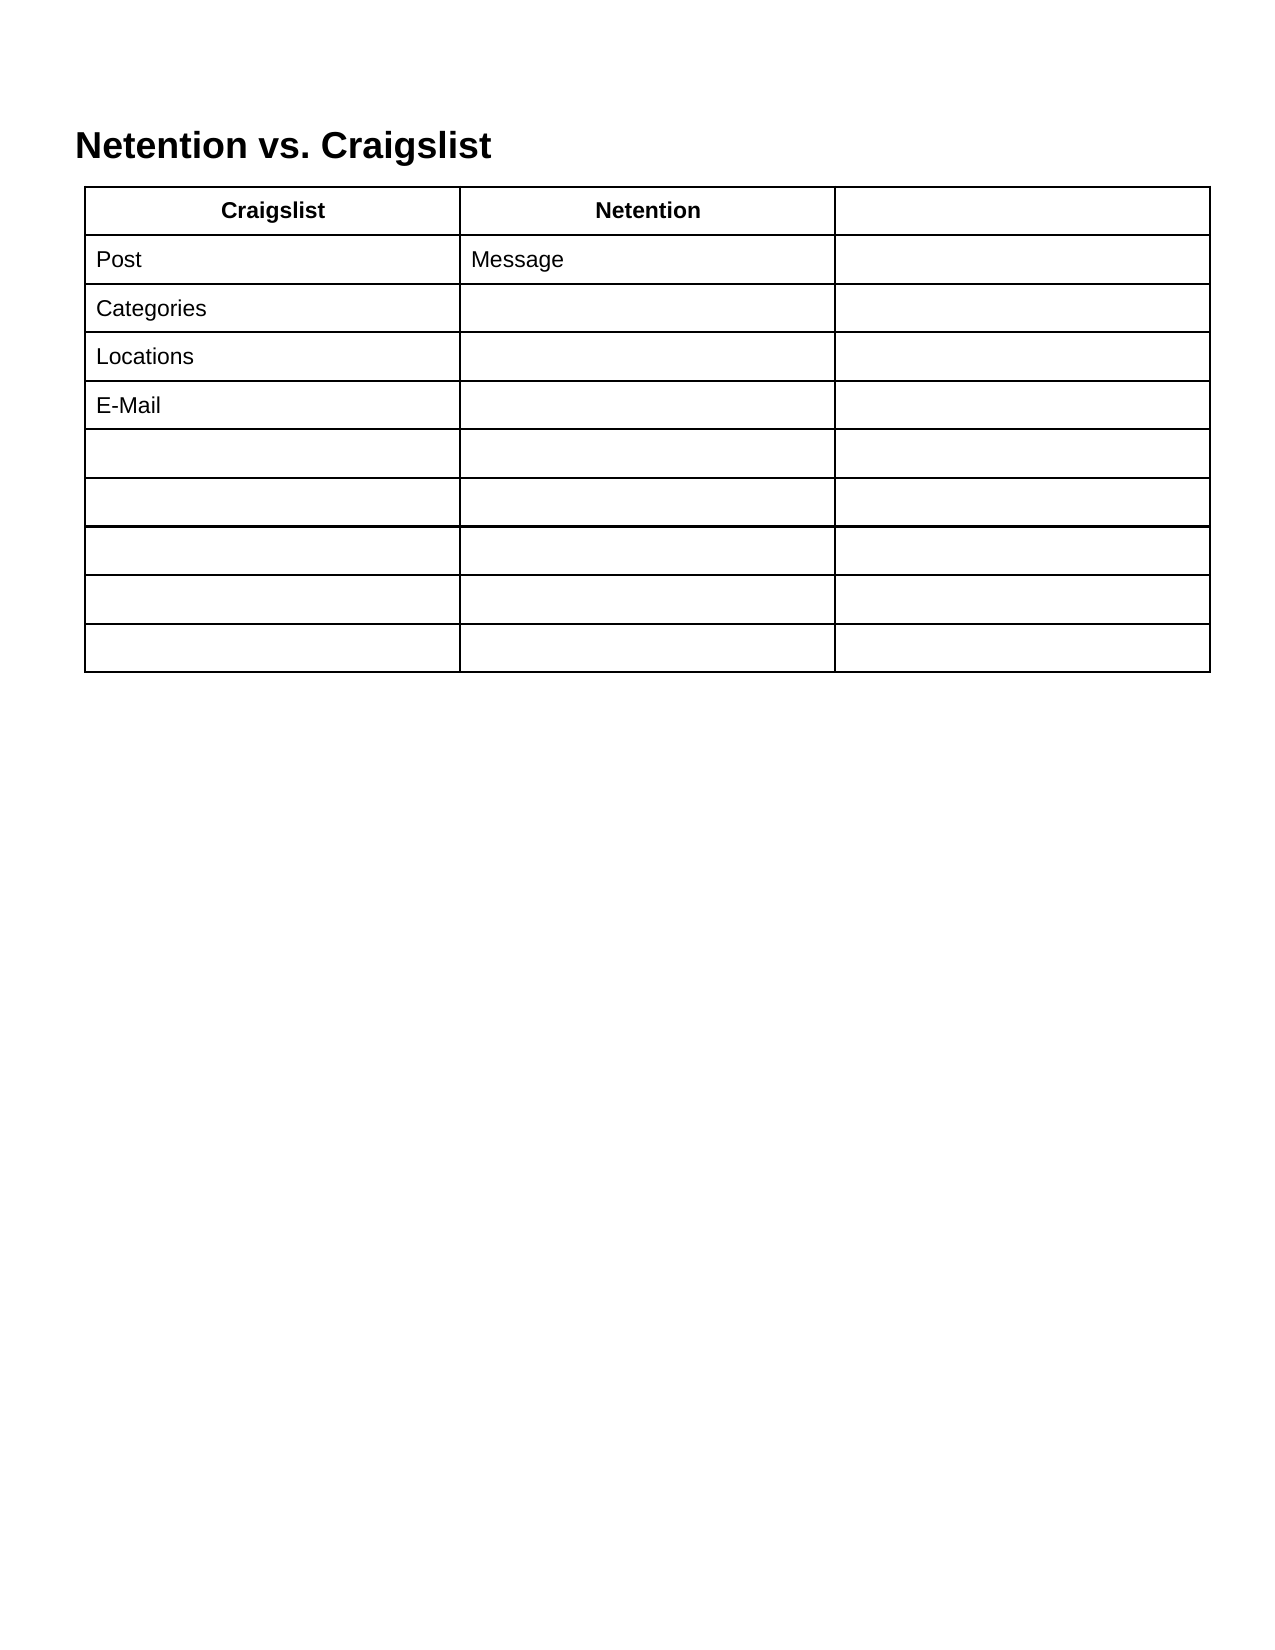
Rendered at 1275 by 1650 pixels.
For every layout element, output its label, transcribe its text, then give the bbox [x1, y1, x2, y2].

table_header Netention [461, 188, 834, 234]
table_cell [86, 625, 459, 671]
table_cell [86, 430, 459, 477]
table_cell [836, 333, 1209, 380]
subtitle Netention vs. Craigslist [75, 125, 1200, 167]
table_header [836, 188, 1209, 234]
table_cell [461, 333, 834, 380]
table_cell Post [86, 236, 459, 283]
table_cell Message [461, 236, 834, 283]
table_cell Locations [86, 333, 459, 380]
table_cell E-Mail [86, 382, 459, 428]
table_cell [86, 528, 459, 574]
table_cell [836, 382, 1209, 428]
table_cell [461, 479, 834, 525]
table_cell [461, 625, 834, 671]
table_cell [461, 430, 834, 477]
table_header Craigslist [86, 188, 459, 234]
table_cell [836, 479, 1209, 525]
table_cell [461, 382, 834, 428]
table_cell [461, 528, 834, 574]
table_cell [461, 285, 834, 331]
table_cell [86, 479, 459, 525]
table_cell Categories [86, 285, 459, 331]
table_cell [836, 625, 1209, 671]
table_cell [836, 576, 1209, 622]
table_cell [836, 430, 1209, 477]
table_cell [836, 236, 1209, 283]
table_cell [836, 285, 1209, 331]
table_cell [86, 576, 459, 622]
table_cell [461, 576, 834, 622]
table_cell [836, 528, 1209, 574]
